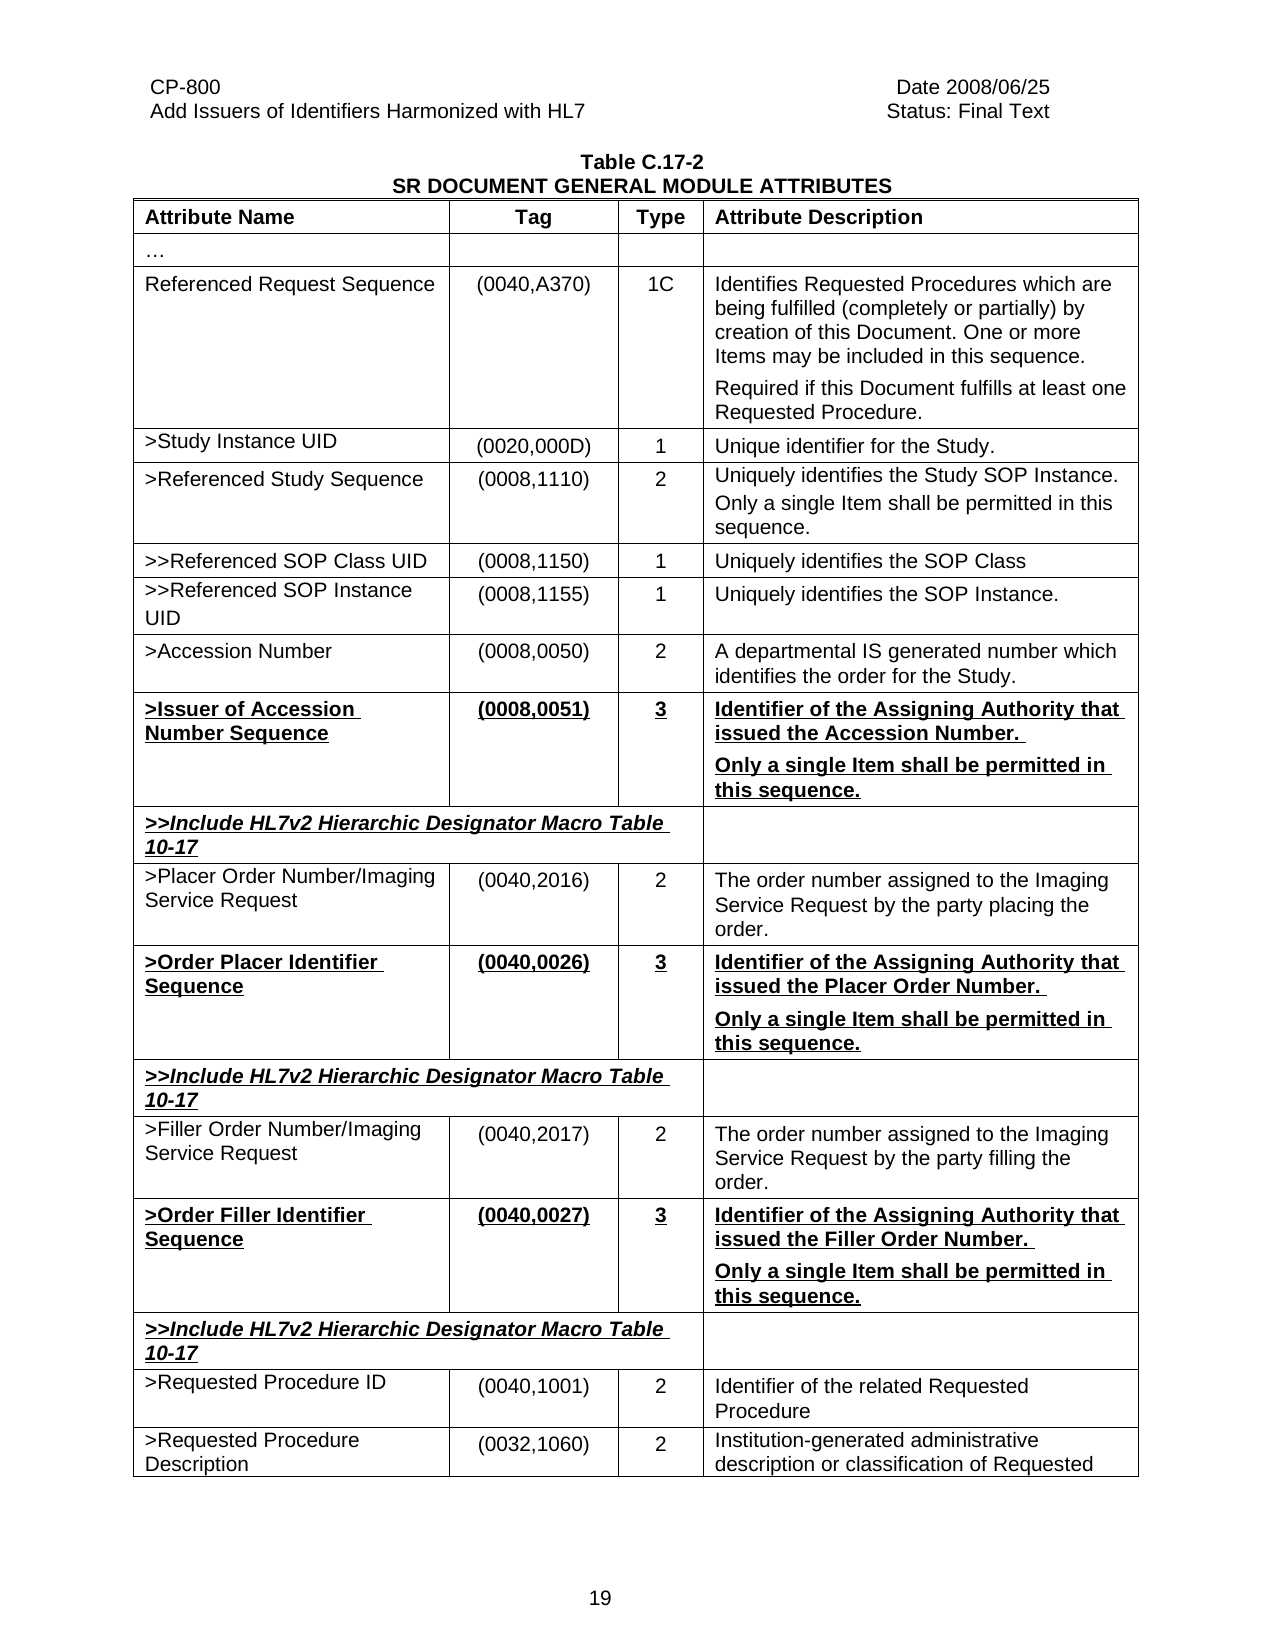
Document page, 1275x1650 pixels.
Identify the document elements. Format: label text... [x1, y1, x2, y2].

table_cell [704, 1313, 1138, 1369]
table_cell >Study Instance UID [134, 429, 449, 462]
table_header Attribute Name [134, 201, 449, 233]
table_cell Uniquely identifies the SOP Instance. [704, 578, 1138, 634]
table_cell The order number assigned to the Imaging Service Request by the party filling the order. [704, 1117, 1138, 1198]
table_cell (0008,1150) [450, 544, 618, 577]
table_cell 3 [619, 1199, 703, 1312]
table_cell [704, 1060, 1138, 1116]
table_header Attribute Description [704, 201, 1138, 233]
table_cell 2 [619, 1117, 703, 1198]
table_cell Uniquely identifies the Study SOP Instance. Only a single Item shall be permitted in this sequence. [704, 463, 1138, 543]
table_cell (0008,1155) [450, 578, 618, 634]
table_cell >Accession Number [134, 635, 449, 692]
table_cell Institution-generated administrative description or classification of Requested [704, 1428, 1138, 1476]
table_cell (0032,1060) [450, 1428, 618, 1476]
table_cell 2 [619, 463, 703, 543]
table_cell >>Referenced SOP Instance UID [134, 578, 449, 634]
table_cell (0040,A370) [450, 267, 618, 428]
table_cell Unique identifier for the Study. [704, 429, 1138, 462]
table_cell (0040,0027) [450, 1199, 618, 1312]
table_cell (0040,2017) [450, 1117, 618, 1198]
table_cell … [134, 234, 449, 266]
table_cell [704, 807, 1138, 863]
table_cell >Referenced Study Sequence [134, 463, 449, 543]
table_cell Identifier of the Assigning Authority that issued the Accession Number. Only a single Item shall be permitted in this sequence. [704, 693, 1138, 806]
table_cell Referenced Request Sequence [134, 267, 449, 428]
table_cell 2 [619, 864, 703, 945]
table_cell (0008,0051) [450, 693, 618, 806]
table_cell 1C [619, 267, 703, 428]
table_cell Uniquely identifies the SOP Class [704, 544, 1138, 577]
table_cell >Placer Order Number/Imaging Service Request [134, 864, 449, 945]
table_cell 2 [619, 1370, 703, 1427]
table_cell Identifier of the Assigning Authority that issued the Placer Order Number. Only a single Item shall be permitted in this sequence. [704, 946, 1138, 1059]
table_header Tag [450, 201, 618, 233]
table_cell The order number assigned to the Imaging Service Request by the party placing the order. [704, 864, 1138, 945]
table_cell 1 [619, 578, 703, 634]
table_cell (0040,1001) [450, 1370, 618, 1427]
table_cell 2 [619, 1428, 703, 1476]
table_cell >>Referenced SOP Class UID [134, 544, 449, 577]
table_cell >Order Filler Identifier Sequence [134, 1199, 449, 1312]
table_cell >Requested Procedure ID [134, 1370, 449, 1427]
table_cell >>Include HL7v2 Hierarchic Designator Macro Table 10-17 [134, 807, 703, 863]
table_cell >Issuer of Accession Number Sequence [134, 693, 449, 806]
table_cell Identifies Requested Procedures which are being fulfilled (completely or partially) by creation of this Document. One or more Items may be included in this sequence. Required if this Document fulfills at least one Requested Procedure. [704, 267, 1138, 428]
table_cell >Order Placer Identifier Sequence [134, 946, 449, 1059]
table_cell 1 [619, 429, 703, 462]
table_cell 1 [619, 544, 703, 577]
table_cell (0020,000D) [450, 429, 618, 462]
table_cell 2 [619, 635, 703, 692]
table_cell >Filler Order Number/Imaging Service Request [134, 1117, 449, 1198]
table_cell >Requested Procedure Description [134, 1428, 449, 1476]
table_cell 3 [619, 693, 703, 806]
table_cell (0040,2016) [450, 864, 618, 945]
table_cell [450, 234, 618, 266]
table_cell 3 [619, 946, 703, 1059]
table_cell A departmental IS generated number which identifies the order for the Study. [704, 635, 1138, 692]
table_cell [704, 234, 1138, 266]
table_cell (0008,0050) [450, 635, 618, 692]
table_header Type [619, 201, 703, 233]
table_cell >>Include HL7v2 Hierarchic Designator Macro Table 10-17 [134, 1313, 703, 1369]
table_cell (0008,1110) [450, 463, 618, 543]
table_cell [619, 234, 703, 266]
title Table C.17-2 SR DOCUMENT GENERAL MODULE ATTRIBUTES [150, 150, 1134, 198]
table_cell Identifier of the Assigning Authority that issued the Filler Order Number. Only a single Item shall be permitted in this sequence. [704, 1199, 1138, 1312]
table_cell >>Include HL7v2 Hierarchic Designator Macro Table 10-17 [134, 1060, 703, 1116]
table_cell (0040,0026) [450, 946, 618, 1059]
table_cell Identifier of the related Requested Procedure [704, 1370, 1138, 1427]
